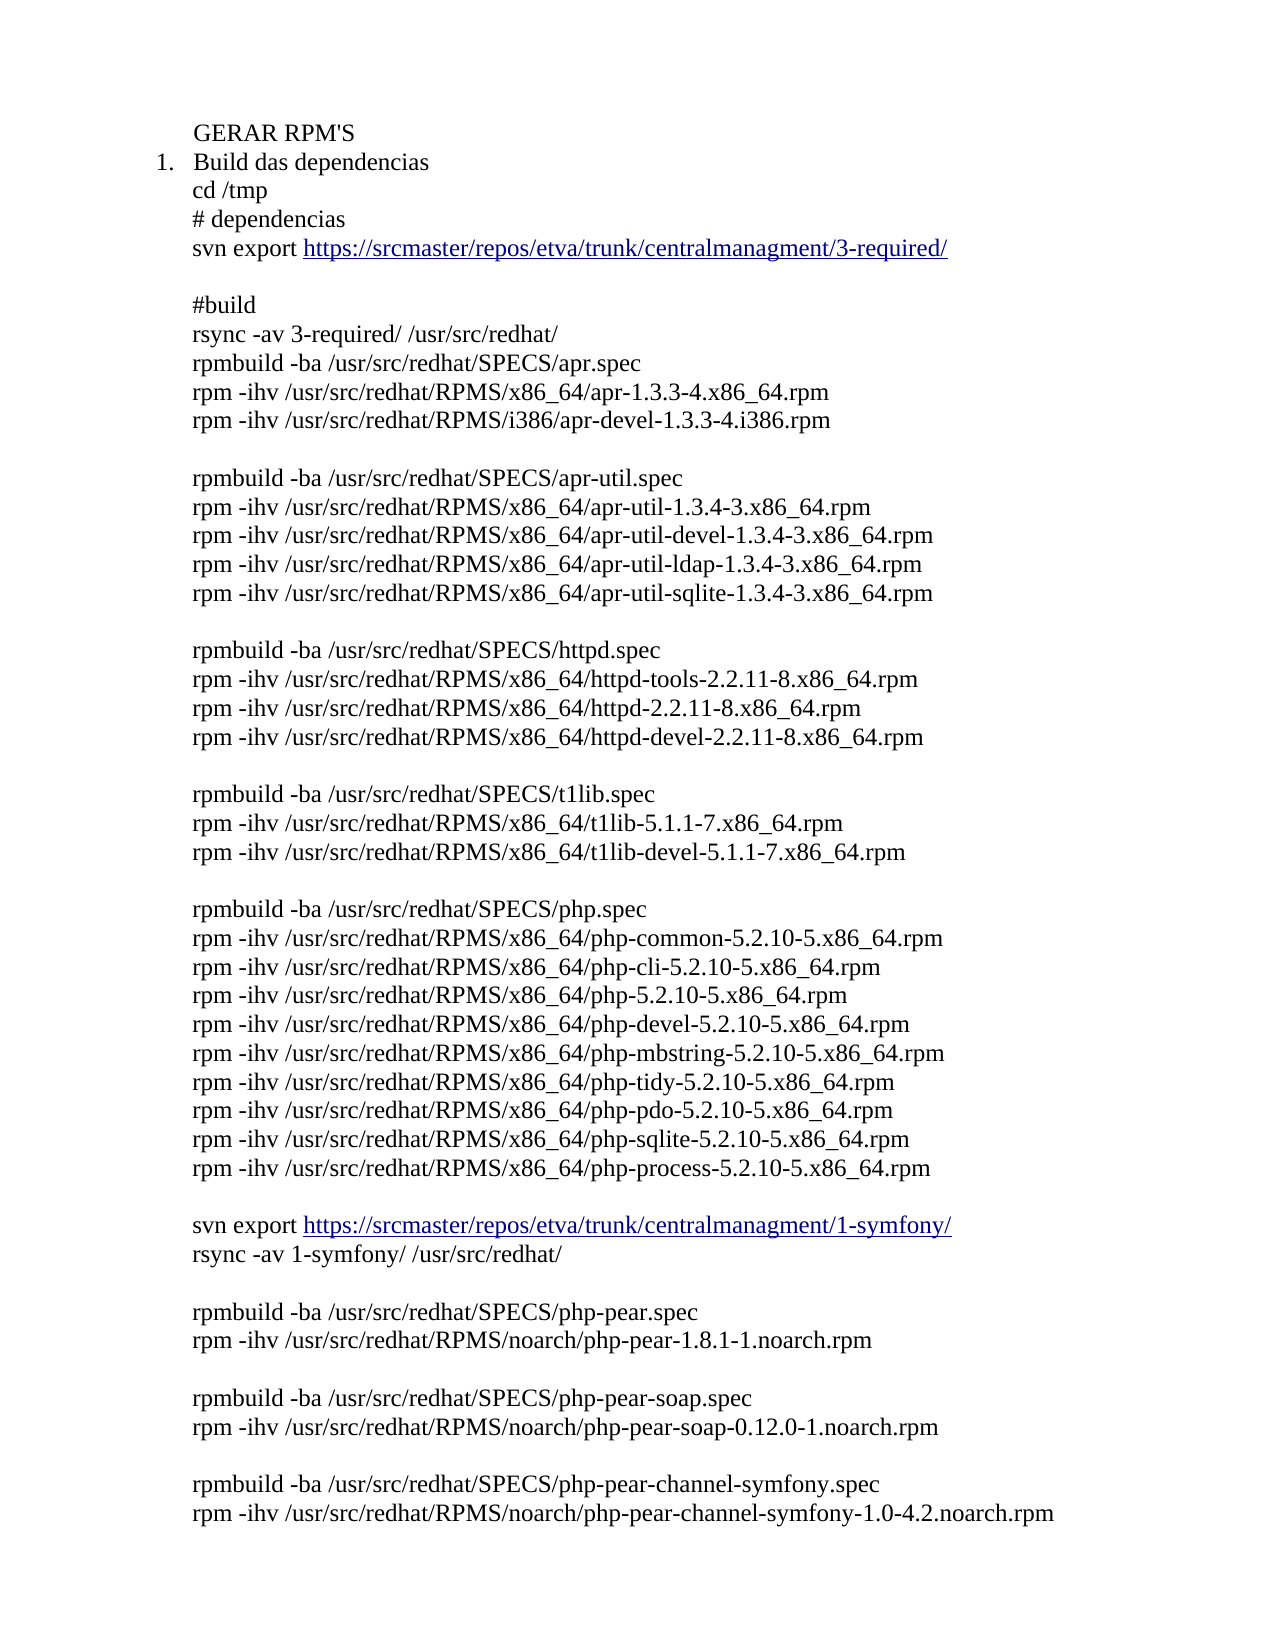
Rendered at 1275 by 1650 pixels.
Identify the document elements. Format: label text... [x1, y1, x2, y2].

text rpm -ihv /usr/src/redhat/RPMS/x86_64/t1lib-5.1.1-7.x86_64.rpm [118, 808, 1157, 837]
text rpm -ihv /usr/src/redhat/RPMS/noarch/php-pear-soap-0.12.0-1.noarch.rpm [118, 1412, 1157, 1441]
text rpm -ihv /usr/src/redhat/RPMS/i386/apr-devel-1.3.3-4.i386.rpm [118, 406, 1157, 434]
text rpm -ihv /usr/src/redhat/RPMS/x86_64/t1lib-devel-5.1.1-7.x86_64.rpm [118, 837, 1157, 866]
text rpm -ihv /usr/src/redhat/RPMS/x86_64/apr-1.3.3-4.x86_64.rpm [118, 377, 1157, 406]
text rpm -ihv /usr/src/redhat/RPMS/x86_64/php-cli-5.2.10-5.x86_64.rpm [118, 952, 1157, 981]
text rpmbuild -ba /usr/src/redhat/SPECS/t1lib.spec [118, 779, 1157, 808]
text rpm -ihv /usr/src/redhat/RPMS/x86_64/apr-util-devel-1.3.4-3.x86_64.rpm [118, 521, 1157, 549]
text rpm -ihv /usr/src/redhat/RPMS/noarch/php-pear-channel-symfony-1.0-4.2.noarch.rpm [118, 1498, 1157, 1527]
text rpm -ihv /usr/src/redhat/RPMS/x86_64/httpd-tools-2.2.11-8.x86_64.rpm [118, 664, 1157, 693]
text rsync -av 1-symfony/ /usr/src/redhat/ [118, 1239, 1157, 1268]
text # dependencias [118, 204, 1157, 233]
text rpm -ihv /usr/src/redhat/RPMS/x86_64/httpd-devel-2.2.11-8.x86_64.rpm [118, 722, 1157, 751]
text rpm -ihv /usr/src/redhat/RPMS/x86_64/apr-util-1.3.4-3.x86_64.rpm [118, 492, 1157, 521]
text rpm -ihv /usr/src/redhat/RPMS/x86_64/php-process-5.2.10-5.x86_64.rpm [118, 1153, 1157, 1182]
text cd /tmp [118, 176, 1157, 204]
text #build [118, 291, 1157, 319]
text rpm -ihv /usr/src/redhat/RPMS/x86_64/php-tidy-5.2.10-5.x86_64.rpm [118, 1067, 1157, 1096]
text rpm -ihv /usr/src/redhat/RPMS/x86_64/php-mbstring-5.2.10-5.x86_64.rpm [118, 1038, 1157, 1067]
text rpm -ihv /usr/src/redhat/RPMS/x86_64/php-common-5.2.10-5.x86_64.rpm [118, 923, 1157, 952]
text rpm -ihv /usr/src/redhat/RPMS/x86_64/apr-util-sqlite-1.3.4-3.x86_64.rpm [118, 578, 1157, 607]
text rpm -ihv /usr/src/redhat/RPMS/x86_64/apr-util-ldap-1.3.4-3.x86_64.rpm [118, 549, 1157, 578]
text rpmbuild -ba /usr/src/redhat/SPECS/httpd.spec [118, 636, 1157, 664]
list GERAR RPM'S [156, 118, 1157, 147]
text rpmbuild -ba /usr/src/redhat/SPECS/php.spec [118, 894, 1157, 923]
text rpmbuild -ba /usr/src/redhat/SPECS/php-pear-soap.spec [118, 1383, 1157, 1412]
text rpm -ihv /usr/src/redhat/RPMS/noarch/php-pear-1.8.1-1.noarch.rpm [118, 1326, 1157, 1354]
text svn export https://srcmaster/repos/etva/trunk/centralmanagment/1-symfony/ [118, 1211, 1157, 1239]
text rpm -ihv /usr/src/redhat/RPMS/x86_64/httpd-2.2.11-8.x86_64.rpm [118, 693, 1157, 722]
text rpmbuild -ba /usr/src/redhat/SPECS/php-pear.spec [118, 1297, 1157, 1326]
text rpm -ihv /usr/src/redhat/RPMS/x86_64/php-devel-5.2.10-5.x86_64.rpm [118, 1009, 1157, 1038]
text rpm -ihv /usr/src/redhat/RPMS/x86_64/php-pdo-5.2.10-5.x86_64.rpm [118, 1096, 1157, 1124]
text rsync -av 3-required/ /usr/src/redhat/ [118, 319, 1157, 348]
text rpm -ihv /usr/src/redhat/RPMS/x86_64/php-5.2.10-5.x86_64.rpm [118, 981, 1157, 1009]
text rpmbuild -ba /usr/src/redhat/SPECS/apr.spec [118, 348, 1157, 377]
text svn export https://srcmaster/repos/etva/trunk/centralmanagment/3-required/ [118, 233, 1157, 262]
list Build das dependencias [156, 147, 1157, 176]
text rpmbuild -ba /usr/src/redhat/SPECS/php-pear-channel-symfony.spec [118, 1469, 1157, 1498]
text rpm -ihv /usr/src/redhat/RPMS/x86_64/php-sqlite-5.2.10-5.x86_64.rpm [118, 1124, 1157, 1153]
text rpmbuild -ba /usr/src/redhat/SPECS/apr-util.spec [118, 463, 1157, 492]
